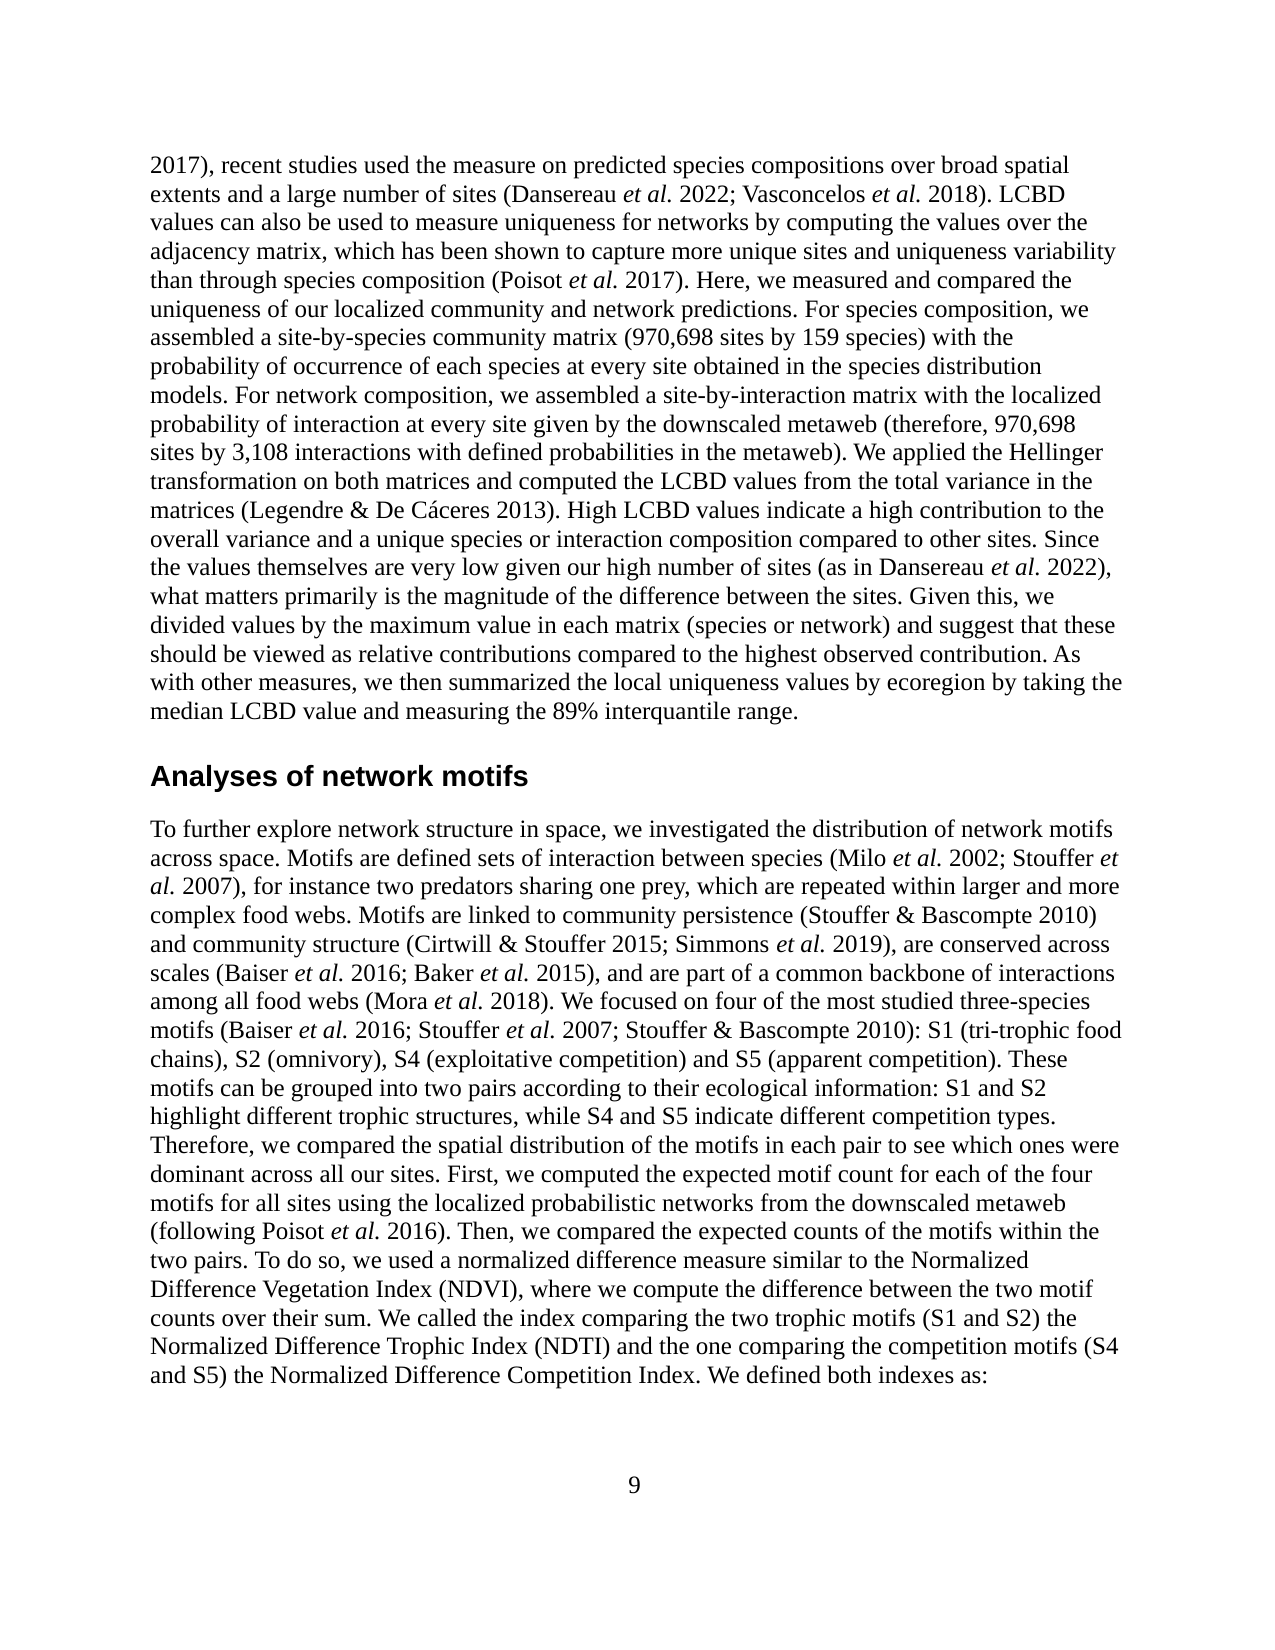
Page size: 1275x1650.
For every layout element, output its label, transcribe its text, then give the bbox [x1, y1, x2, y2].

subtitle Analyses of network motifs [150, 759, 1125, 792]
text 2017), recent studies used the measure on predicted species compositions over broad spatial extents and a large number of sites (Dansereau et al. 2022; Vasconcelos et al. 2018). LCBD values can also be used to measure uniqueness for networks by computing the values over the adjacency matrix, which has been shown to capture more unique sites and uniqueness variability than through species composition (Poisot et al. 2017). Here, we measured and compared the uniqueness of our localized community and network predictions. For species composition, we assembled a site-by-species community matrix (970,698 sites by 159 species) with the probability of occurrence of each species at every site obtained in the species distribution models. For network composition, we assembled a site-by-interaction matrix with the localized probability of interaction at every site given by the downscaled metaweb (therefore, 970,698 sites by 3,108 interactions with defined probabilities in the metaweb). We applied the Hellinger transformation on both matrices and computed the LCBD values from the total variance in the matrices (Legendre & De Cáceres 2013). High LCBD values indicate a high contribution to the overall variance and a unique species or interaction composition compared to other sites. Since the values themselves are very low given our high number of sites (as in Dansereau et al. 2022), what matters primarily is the magnitude of the difference between the sites. Given this, we divided values by the maximum value in each matrix (species or network) and suggest that these should be viewed as relative contributions compared to the highest observed contribution. As with other measures, we then summarized the local uniqueness values by ecoregion by taking the median LCBD value and measuring the 89% interquantile range. [150, 150, 1125, 725]
text To further explore network structure in space, we investigated the distribution of network motifs across space. Motifs are defined sets of interaction between species (Milo et al. 2002; Stouffer et al. 2007), for instance two predators sharing one prey, which are repeated within larger and more complex food webs. Motifs are linked to community persistence (Stouffer & Bascompte 2010) and community structure (Cirtwill & Stouffer 2015; Simmons et al. 2019), are conserved across scales (Baiser et al. 2016; Baker et al. 2015), and are part of a common backbone of interactions among all food webs (Mora et al. 2018). We focused on four of the most studied three-species motifs (Baiser et al. 2016; Stouffer et al. 2007; Stouffer & Bascompte 2010): S1 (tri-trophic food chains), S2 (omnivory), S4 (exploitative competition) and S5 (apparent competition). These motifs can be grouped into two pairs according to their ecological information: S1 and S2 highlight different trophic structures, while S4 and S5 indicate different competition types. Therefore, we compared the spatial distribution of the motifs in each pair to see which ones were dominant across all our sites. First, we computed the expected motif count for each of the four motifs for all sites using the localized probabilistic networks from the downscaled metaweb (following Poisot et al. 2016). Then, we compared the expected counts of the motifs within the two pairs. To do so, we used a normalized difference measure similar to the Normalized Difference Vegetation Index (NDVI), where we compute the difference between the two motif counts over their sum. We called the index comparing the two trophic motifs (S1 and S2) the Normalized Difference Trophic Index (NDTI) and the one comparing the competition motifs (S4 and S5) the Normalized Difference Competition Index. We defined both indexes as: [150, 814, 1125, 1389]
